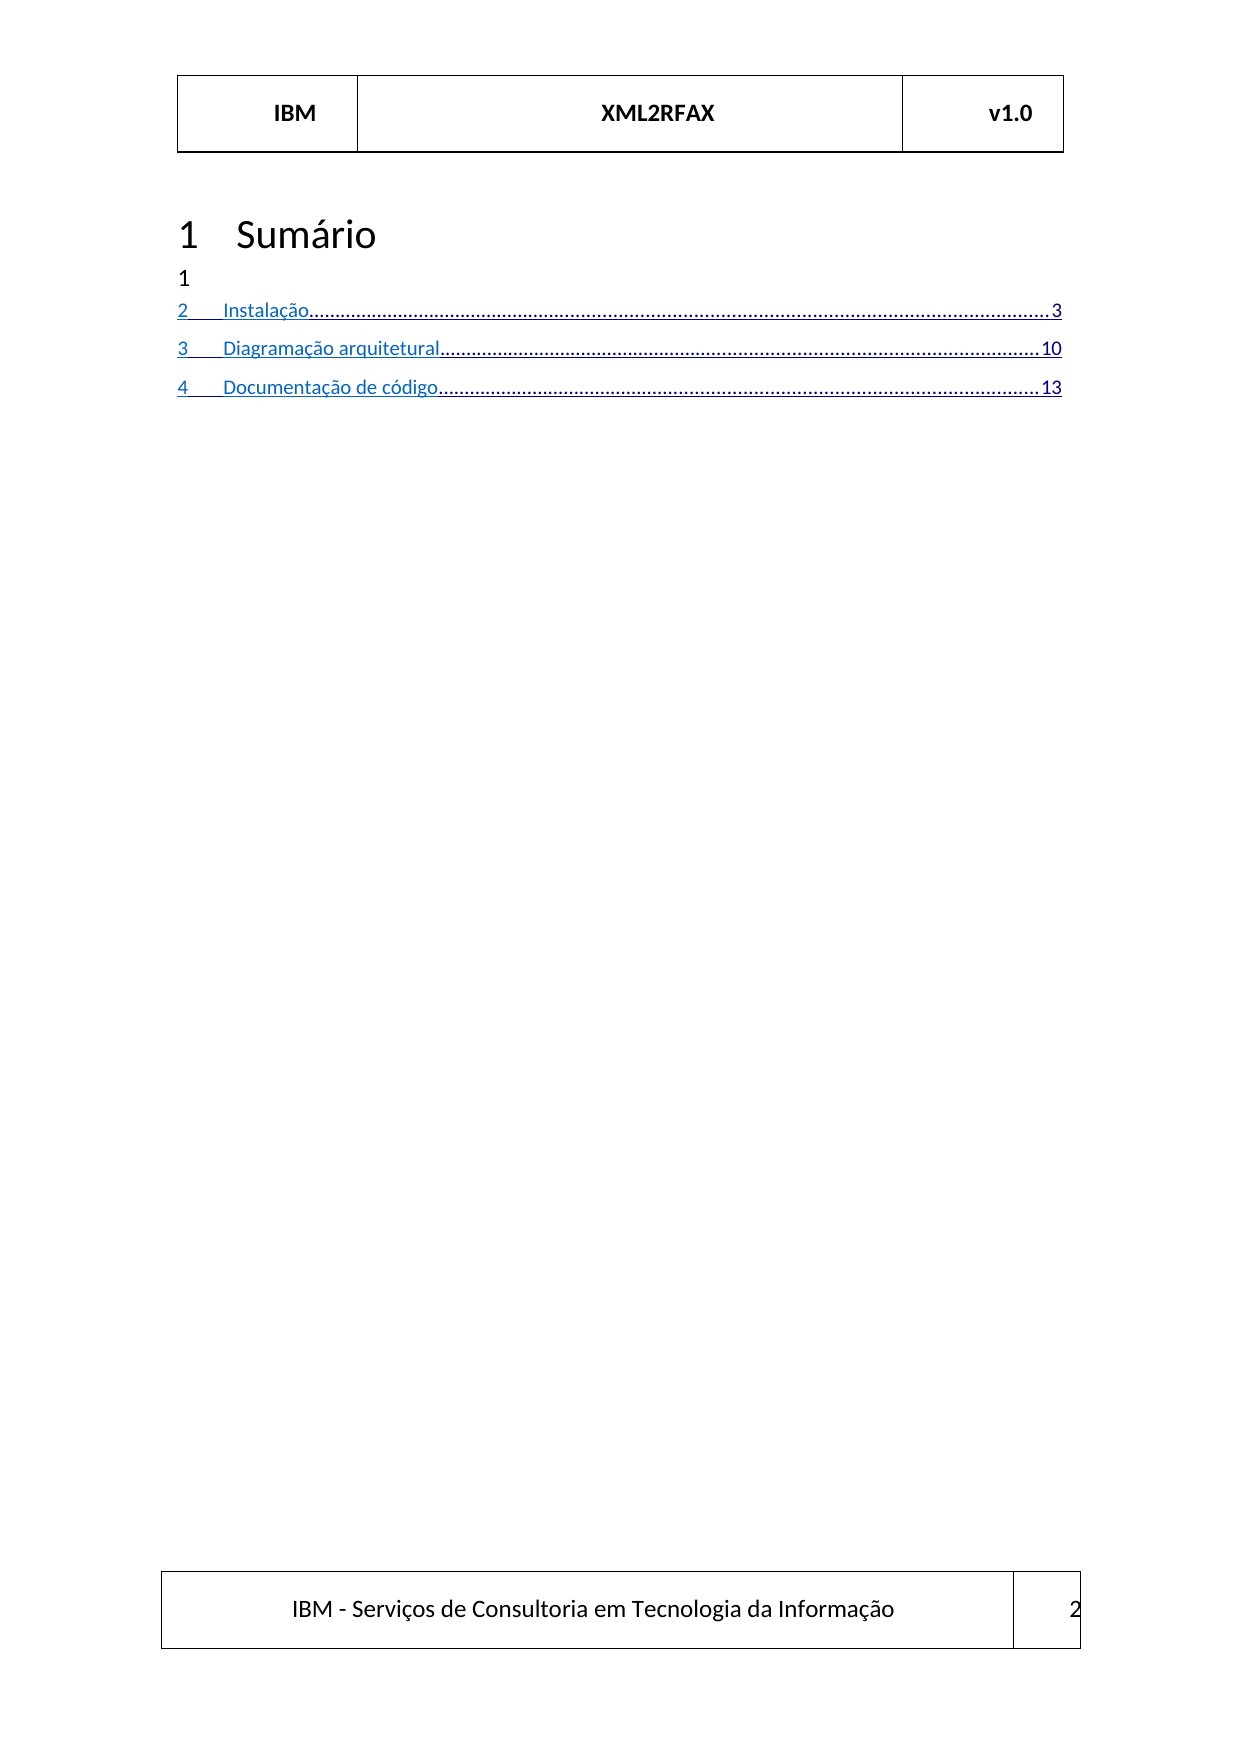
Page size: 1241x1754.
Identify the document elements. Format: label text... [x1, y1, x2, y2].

list Sumário [177, 208, 236, 259]
list Sumário [377, 208, 1063, 259]
text 4 Documentação de código 13 [177, 372, 1063, 400]
text 3 Diagramação arquitetural 10 [177, 333, 1063, 361]
text 2 Instalação 3 [177, 295, 1063, 323]
